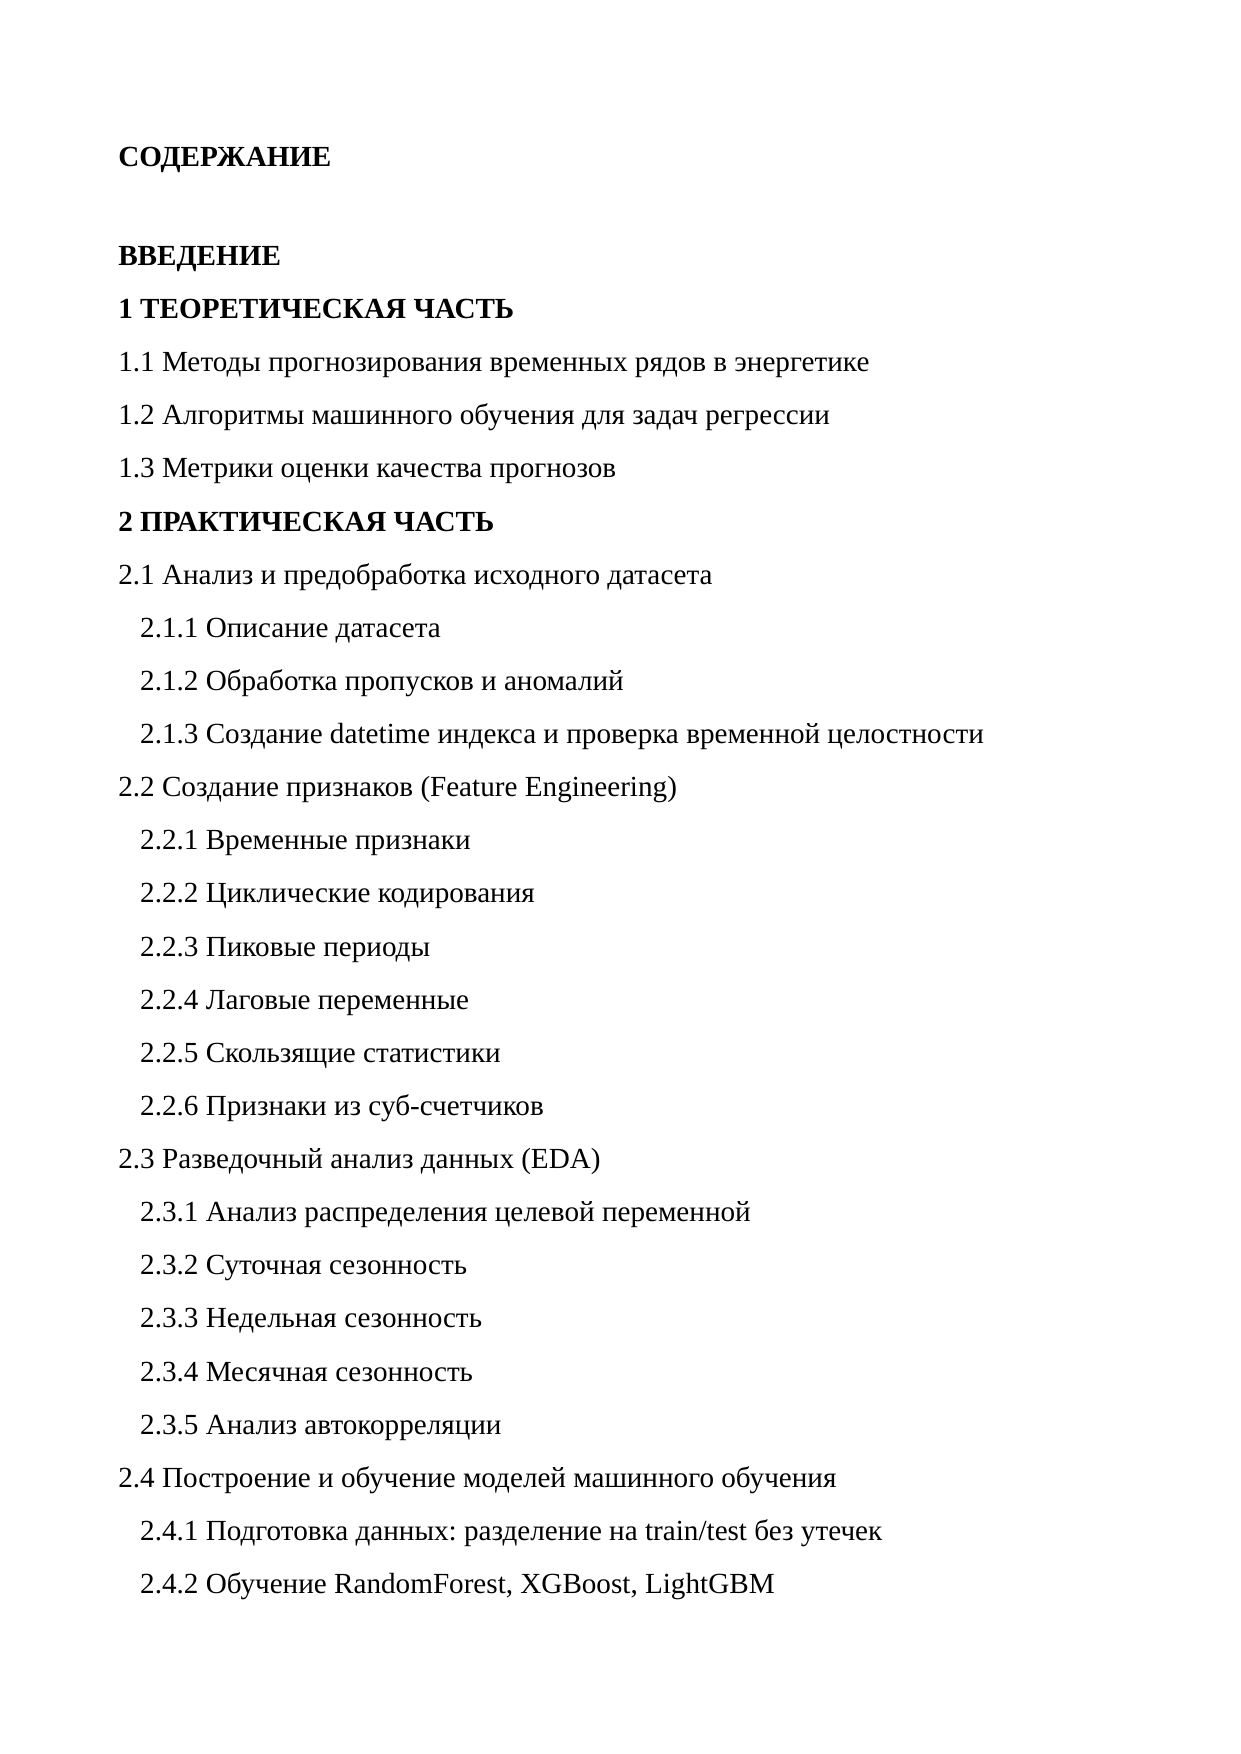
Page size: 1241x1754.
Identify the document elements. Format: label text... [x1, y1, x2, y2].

text 2.4 Построение и обучение моделей машинного обучения [118, 1460, 1122, 1493]
text 2.2.1 Временные признаки [118, 822, 1122, 856]
text 1 ТЕОРЕТИЧЕСКАЯ ЧАСТЬ [118, 291, 1122, 325]
text 2.3.4 Месячная сезонность [118, 1354, 1122, 1387]
text 2.1.3 Создание datetime индекса и проверка временной целостности [118, 716, 1122, 750]
text 2.4.2 Обучение RandomForest, XGBoost, LightGBM [118, 1566, 1122, 1600]
text 2.3.5 Анализ автокорреляции [118, 1407, 1122, 1440]
text 1.1 Методы прогнозирования временных рядов в энергетике [118, 344, 1122, 378]
text 2.2.3 Пиковые периоды [118, 929, 1122, 962]
text 2.2.4 Лаговые переменные [118, 982, 1122, 1015]
subtitle СОДЕРЖАНИЕ [118, 139, 1122, 172]
text 2.2 Создание признаков (Feature Engineering) [118, 769, 1122, 803]
text 2.2.5 Скользящие статистики [118, 1035, 1122, 1068]
text 2.1.1 Описание датасета [118, 610, 1122, 643]
text 2 ПРАКТИЧЕСКАЯ ЧАСТЬ [118, 504, 1122, 537]
text 2.2.6 Признаки из суб-счетчиков [118, 1088, 1122, 1122]
text 2.4.1 Подготовка данных: разделение на train/test без утечек [118, 1513, 1122, 1547]
text 2.1.2 Обработка пропусков и аномалий [118, 663, 1122, 697]
text 2.2.2 Циклические кодирования [118, 876, 1122, 909]
text 2.3.3 Недельная сезонность [118, 1301, 1122, 1334]
text 2.3.1 Анализ распределения целевой переменной [118, 1194, 1122, 1228]
text 1.2 Алгоритмы машинного обучения для задач регрессии [118, 397, 1122, 431]
text 2.3.2 Суточная сезонность [118, 1247, 1122, 1281]
text 2.3 Разведочный анализ данных (EDA) [118, 1141, 1122, 1175]
text 1.3 Метрики оценки качества прогнозов [118, 451, 1122, 484]
text ВВЕДЕНИЕ [118, 238, 1122, 272]
text 2.1 Анализ и предобработка исходного датасета [118, 557, 1122, 590]
